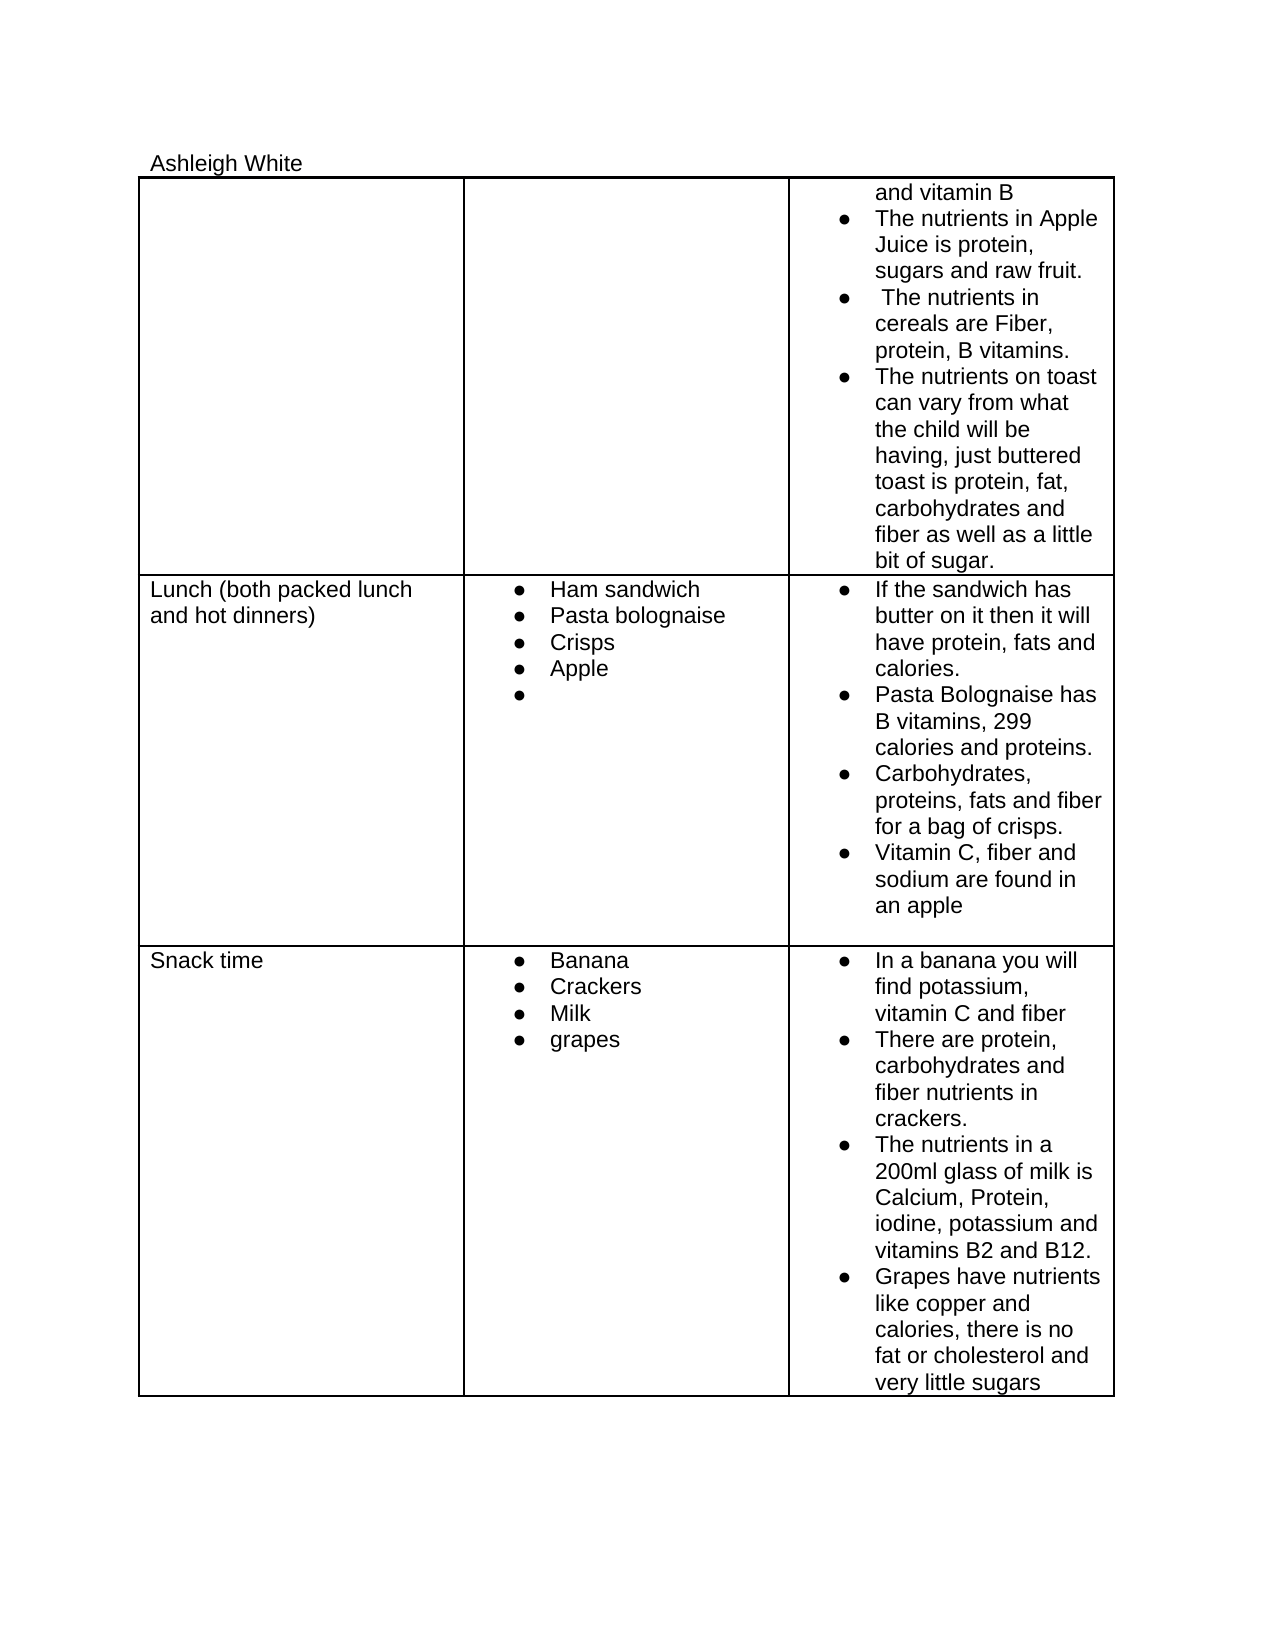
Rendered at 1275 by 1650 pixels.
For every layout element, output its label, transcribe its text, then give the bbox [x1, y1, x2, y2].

table_cell [465, 179, 788, 574]
table_cell If the sandwich has butter on it then it will have protein, fats and calories. Pasta Bolognaise has B vitamins, 299 calories and proteins. Carbohydrates, proteins, fats and fiber for a bag of crisps. Vitamin C, fiber and sodium are found in an apple [790, 576, 1113, 945]
table_cell Snack time [140, 947, 463, 1395]
table_cell Lunch (both packed lunch and hot dinners) [140, 576, 463, 945]
table_cell [140, 179, 463, 574]
table_cell In a banana you will find potassium, vitamin C and fiber There are protein, carbohydrates and fiber nutrients in crackers. The nutrients in a 200ml glass of milk is Calcium, Protein, iodine, potassium and vitamins B2 and B12. Grapes have nutrients like copper and calories, there is no fat or cholesterol and very little sugars [790, 947, 1113, 1395]
table_cell The nutrients in a 200ml glass of milk is Calcium, Protein, iodine, potassium and vitamins B2 and B12. The nutrients in Orange juice is Potassium, vitamin A and vitamin B The nutrients in Apple Juice is protein, sugars and raw fruit. The nutrients in cereals are Fiber, protein, B vitamins. The nutrients on toast can vary from what the child will be having, just buttered toast is protein, fat, carbohydrates and fiber as well as a little bit of sugar. [790, 179, 1113, 574]
table_cell Banana Crackers Milk grapes [465, 947, 788, 1395]
table_cell Ham sandwich Pasta bolognaise Crisps Apple [465, 576, 788, 945]
